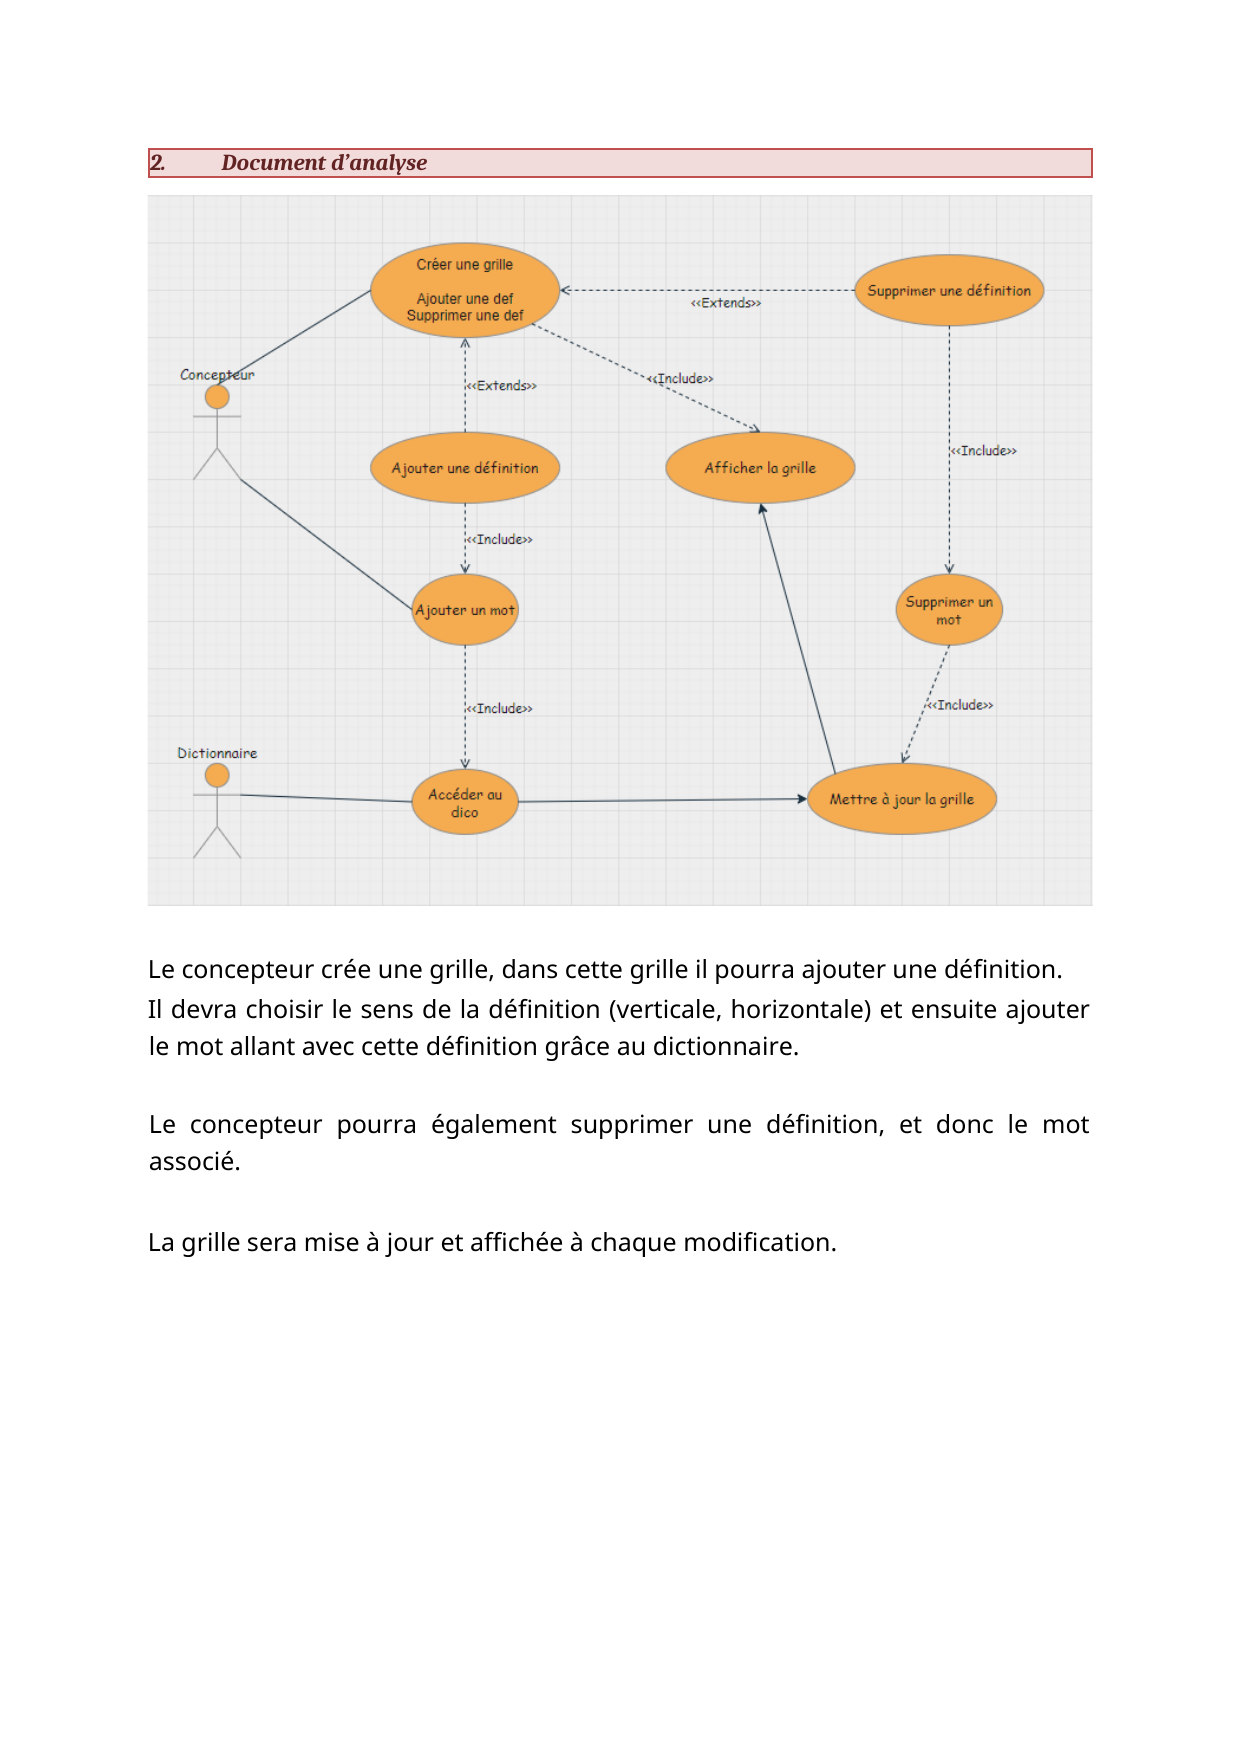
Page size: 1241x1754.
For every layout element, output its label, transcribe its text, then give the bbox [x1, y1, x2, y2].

text Il devra choisir le sens de la définition (verticale, horizontale) et ensuite ajouter le mot allant avec cette définition grâce au dictionnaire. [148, 991, 1091, 1063]
text Le concepteur crée une grille, dans cette grille il pourra ajouter une définition. [148, 951, 1091, 985]
text Le concepteur pourra également supprimer une définition, et donc le mot associé. [148, 1069, 1091, 1178]
text La grille sera mise à jour et affichée à chaque modification. [148, 1224, 1091, 1258]
subtitle Document d’analyse [150, 150, 1091, 176]
